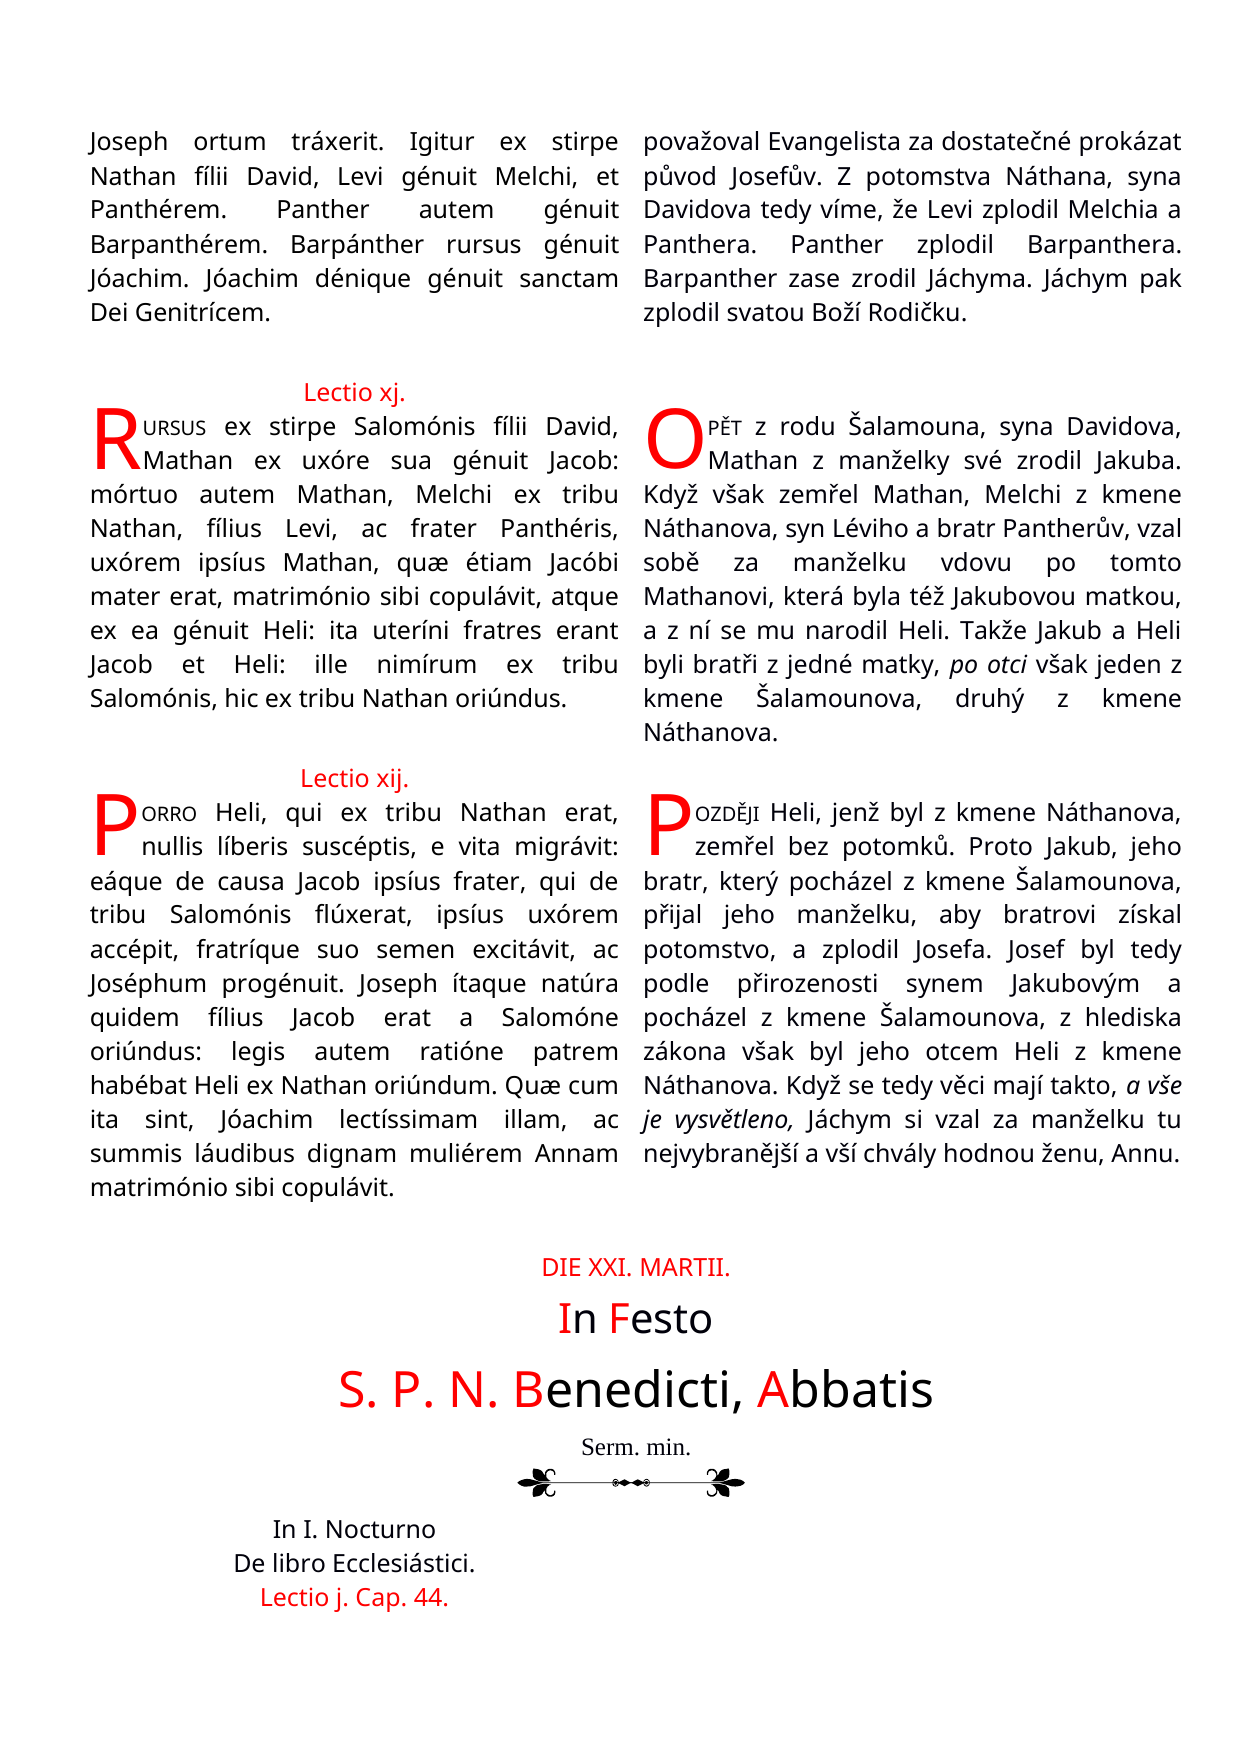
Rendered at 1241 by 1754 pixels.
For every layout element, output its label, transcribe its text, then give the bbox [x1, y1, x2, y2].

table_cell Později Heli, jenž byl z kmene Náthanova, zemřel bez potomků. Proto Jakub, jeho bratr, který pocházel z kmene Šalamounova, přijal jeho manželku, aby bratrovi získal potomstvo, a zplodil Josefa. Josef byl tedy podle přirozenosti synem Jakubovým a pocházel z kmene Šalamounova, z hlediska zákona však byl jeho otcem Heli z kmene Náthanova. Když se tedy věci mají takto, a vše je vysvětleno, Jáchym si vzal za manželku tu nejvybranější a vší chvály hodnou ženu, Annu. [631, 755, 1194, 1244]
table_cell Opět z rodu Šalamouna, syna Davidova, Mathan z manželky své zrodil Jakuba. Když však zemřel Mathan, Melchi z kmene Náthanova, syn Léviho a bratr Pantherův, vzal sobě za manželku vdovu po tomto Mathanovi, která byla též Jakubovou matkou, a z ní se mu narodil Heli. Takže Jakub a Heli byli bratři z jedné matky, po otci však jeden z kmene Šalamounova, druhý z kmene Náthanova. [631, 369, 1194, 755]
table_cell [631, 1505, 1194, 1619]
table_cell Lectio xij. Porro Heli, qui ex tribu Nathan erat, nullis líberis suscéptis, e vita migrávit: eáque de causa Jacob ipsíus frater, qui de tribu Salomónis flúxerat, ipsíus uxórem accépit, fratríque suo semen excitávit, ac Joséphum progénuit. Joseph ítaque natúra quidem fílius Jacob erat a Salomóne oriúndus: legis autem ratióne patrem habébat Heli ex Nathan oriúndum. Quæ cum ita sint, Jóachim lectíssimam illam, ac summis láudibus dignam muliérem Annam matrimónio sibi copulávit. [78, 755, 631, 1244]
table_cell In I. Nocturno De libro Ecclesiástici. Lectio j. Cap. 44. Laudémus viros gloriósos, et paréntes nostros in generatióne sua. Multam glóriam fecit Dóminus magnificéntia sua a sæculo. Dominántes in potestátibus suís, hómines magni virtúte, et prudéntia sua præditi, nuntiántes in Prophétis dignitátem Prophetárum, et imperántes in præsénti pópulo, et virtúte prudéntiæ pópulis sanctíssima verba. [78, 1505, 631, 1619]
table_cell Joseph ortum tráxerit. Igitur ex stirpe Nathan fílii David, Levi génuit Melchi, et Panthérem. Panther autem génuit Barpanthérem. Barpánther rursus génuit Jóachim. Jóachim dénique génuit sanctam Dei Genitrícem. [78, 118, 631, 368]
table_cell DIE XXI. MARTII. In Festo S. P. N. Benedicti, Abbatis Serm. min. [78, 1244, 1194, 1505]
table_cell Lectio xj. Rursus ex stirpe Salomónis fílii David, Mathan ex uxóre sua génuit Jacob: mórtuo autem Mathan, Melchi ex tribu Nathan, fílius Levi, ac frater Panthéris, uxórem ipsíus Mathan, quæ étiam Jacóbi mater erat, matrimónio sibi copulávit, atque ex ea génuit Heli: ita uteríni fratres erant Jacob et Heli: ille nimírum ex tribu Salomónis, hic ex tribu Nathan oriúndus. [78, 369, 631, 755]
table_cell považoval Evangelista za dostatečné prokázat původ Josefův. Z potomstva Náthana, syna Davidova tedy víme, že Levi zplodil Melchia a Pan­thera. Panther zplodil Barpanthera. Barpanther zase zrodil Jáchyma. Jáchym pak zplodil svatou Boží Rodičku. [631, 118, 1194, 368]
